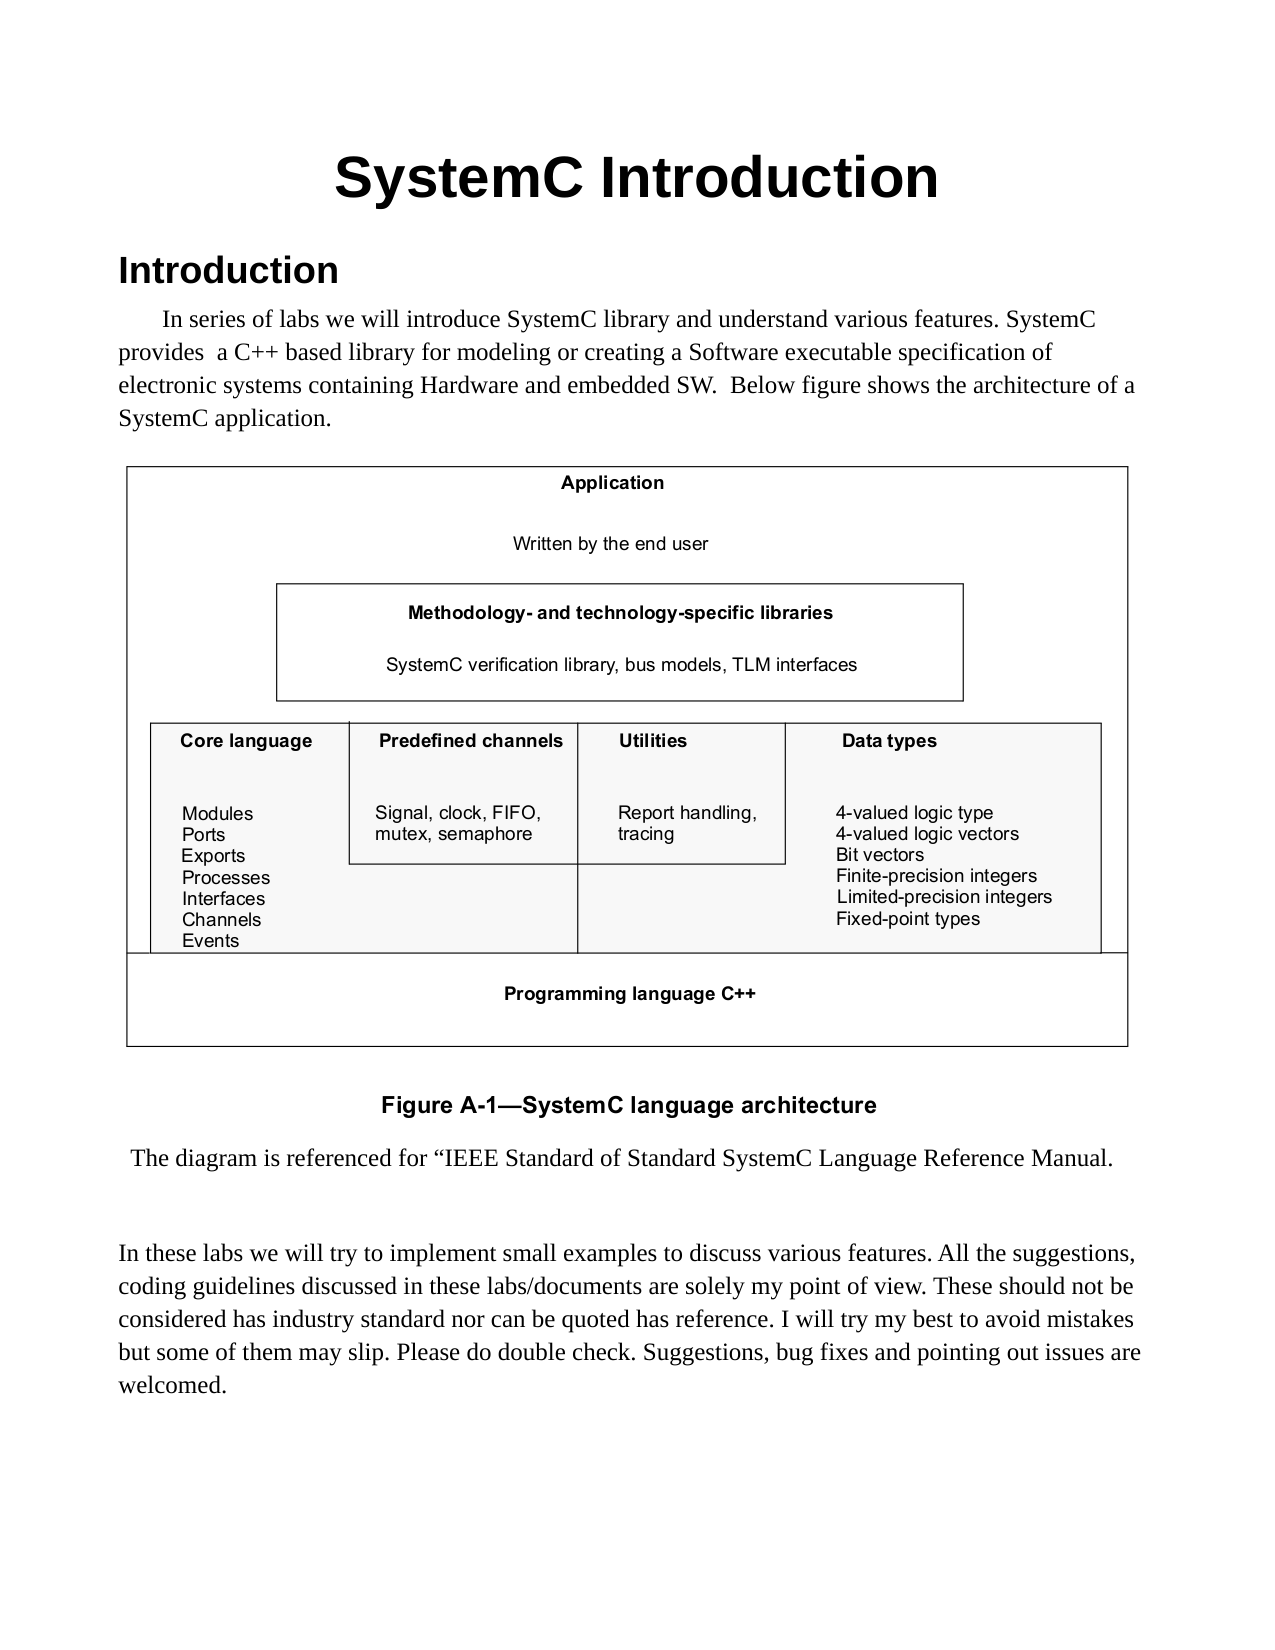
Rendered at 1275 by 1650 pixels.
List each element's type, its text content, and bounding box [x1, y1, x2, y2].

text The diagram is referenced for “IEEE Standard of Standard SystemC Language Reference Manual. [118, 1139, 1157, 1172]
picture [118, 450, 1157, 1139]
subtitle Introduction [118, 248, 1157, 291]
title SystemC Introduction [118, 143, 1157, 210]
text In these labs we will try to implement small examples to discuss various features. All the suggestions, coding guidelines discussed in these labs/documents are solely my point of view. These should not be considered has industry standard nor can be quoted has reference. I will try my best to avoid mistakes but some of them may slip. Please do double check. Suggestions, bug fixes and pointing out issues are welcomed. [118, 1238, 1157, 1399]
text In series of labs we will introduce SystemC library and understand various features. SystemC provides a C++ based library for modeling or creating a Software executable specification of electronic systems containing Hardware and embedded SW. Below figure shows the architecture of a SystemC application. [118, 304, 1157, 432]
